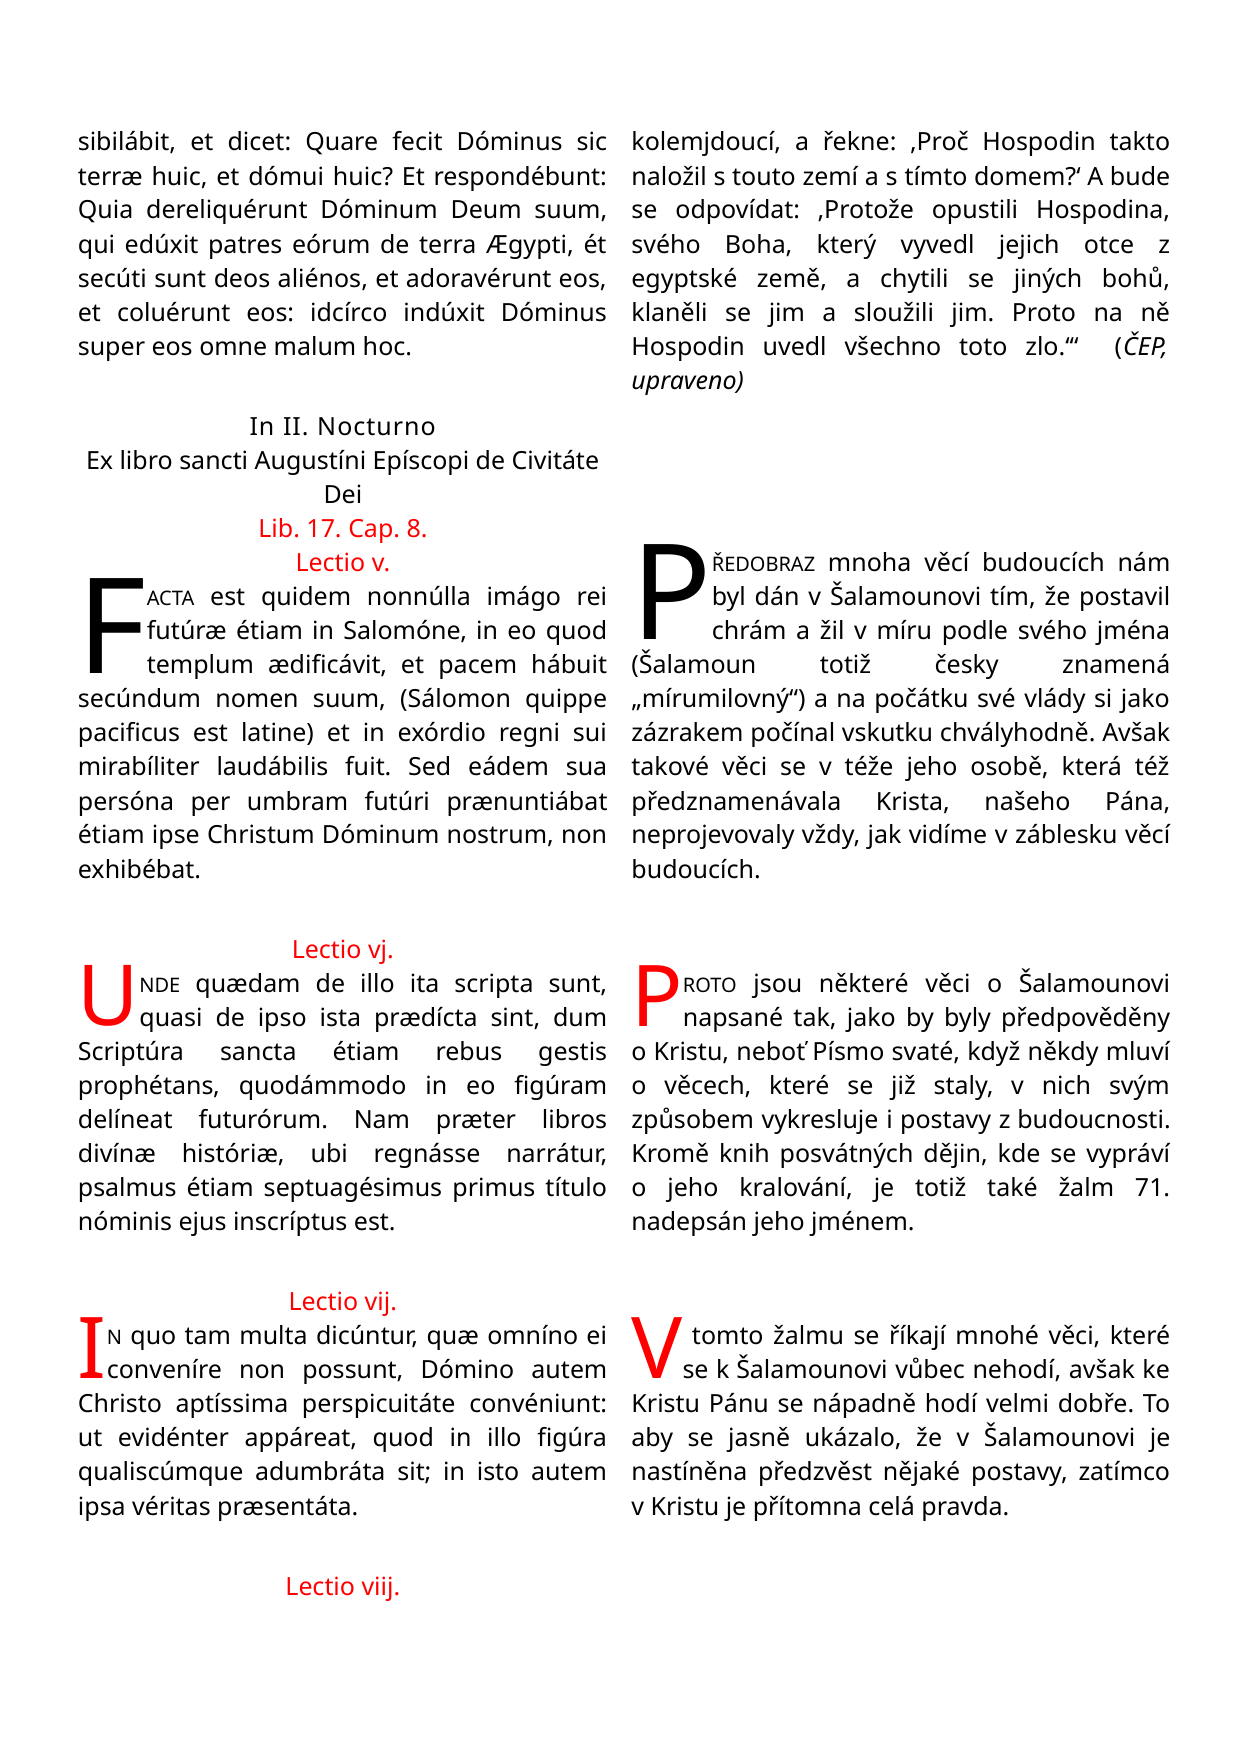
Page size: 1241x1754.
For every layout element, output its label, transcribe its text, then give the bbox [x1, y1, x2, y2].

table_cell Předobraz mnoha věcí budoucích nám byl dán v Šalamounovi tím, že postavil chrám a žil v míru podle svého jména (Šalamoun totiž česky znamená „mírumilovný“) a na počátku své vlády si jako zázrakem počínal vskutku chvályhodně. Avšak takové věci se v téže jeho osobě, která též předznamenávala Krista, našeho Pána, nepro­jevovaly vždy, jak vidíme v záblesku věcí budoucích. [619, 403, 1182, 925]
table_cell Lectio viij. [66, 1562, 619, 1608]
table_cell sibilábit, et dicet: Quare fecit Dóminus sic terræ huic, et dómui huic? Et respondébunt: Quia dereliquérunt Dóminum Deum suum, qui edúxit patres eórum de terra Ægypti, ét secúti sunt deos aliénos, et adoravérunt eos, et coluérunt eos: idcírco indúxit Dóminus super eos omne malum hoc. [66, 118, 619, 402]
table_cell kolemjdoucí, a řekne: ‚Proč Hospodin takto naložil s touto zemí a s tímto domem?‘ A bude se odpovídat: ‚Protože opustili Hospodina, svého Boha, který vyvedl jejich otce z egyptské země, a chytili se jiných bohů, klaněli se jim a sloužili jim. Proto na ně Hospodin uvedl všechno toto zlo.‘“ (ČEP, upraveno) [619, 118, 1182, 402]
table_cell V tomto žalmu se říkají mnohé věci, které se k Šalamounovi vůbec nehodí, avšak ke Kristu Pánu se nápadně hodí velmi dobře. To aby se jasně ukázalo, že v Šalamounovi je nastíněna předzvěst nějaké postavy, zatímco v Kristu je přítomna celá pravda. [619, 1278, 1182, 1562]
table_cell In II. Nocturno Ex libro sancti Augustíni Epíscopi de Civitáte Dei Lib. 17. Cap. 8. Lectio v. Facta est quidem nonnúlla imágo rei futúræ étiam in Salomóne‚ in eo quod templum ædificávit‚ et pacem hábuit secúndum nomen suum, (Sálomon quippe pacificus est latine) et in exórdio regni sui mirabíliter laudábilis fuit. Sed eádem sua persóna per umbram futúri prænuntiábat étiam ipse Christum Dóminum nostrum, non exhibébat. [66, 403, 619, 925]
table_cell Lectio vij. In quo tam multa dicúntur, quæ omníno ei conveníre non possunt, Dómino autem Christo aptíssima perspicuitáte convéniunt: ut evidénter appáreat, quod in illo figúra qualiscúmque adumbráta sit; in isto autem ipsa véritas præsentáta. [66, 1278, 619, 1562]
table_cell Lectio vj. Unde quædam de illo ita scripta sunt, quasi de ipso ista prædícta sint, dum Scriptúra sancta étiam rebus gestis prophétans‚ quodámmodo in eo figúram delíneat futurórum. Nam præter libros divínæ históriæ, ubi regnásse narrátur, psalmus étiam septuagésimus primus título nóminis ejus inscríptus est. [66, 925, 619, 1278]
table_cell [619, 1562, 1182, 1608]
table_cell Proto jsou některé věci o Šalamounovi napsané tak, jako by byly předpověděny o Kristu, neboť Písmo svaté, když někdy mluví o věcech, které se již staly, v nich svým způsobem vykresluje i postavy z budoucnosti. Kromě knih posvátných dějin, kde se vypráví o jeho kralování, je totiž také žalm 71. nadepsán jeho jménem. [619, 925, 1182, 1278]
